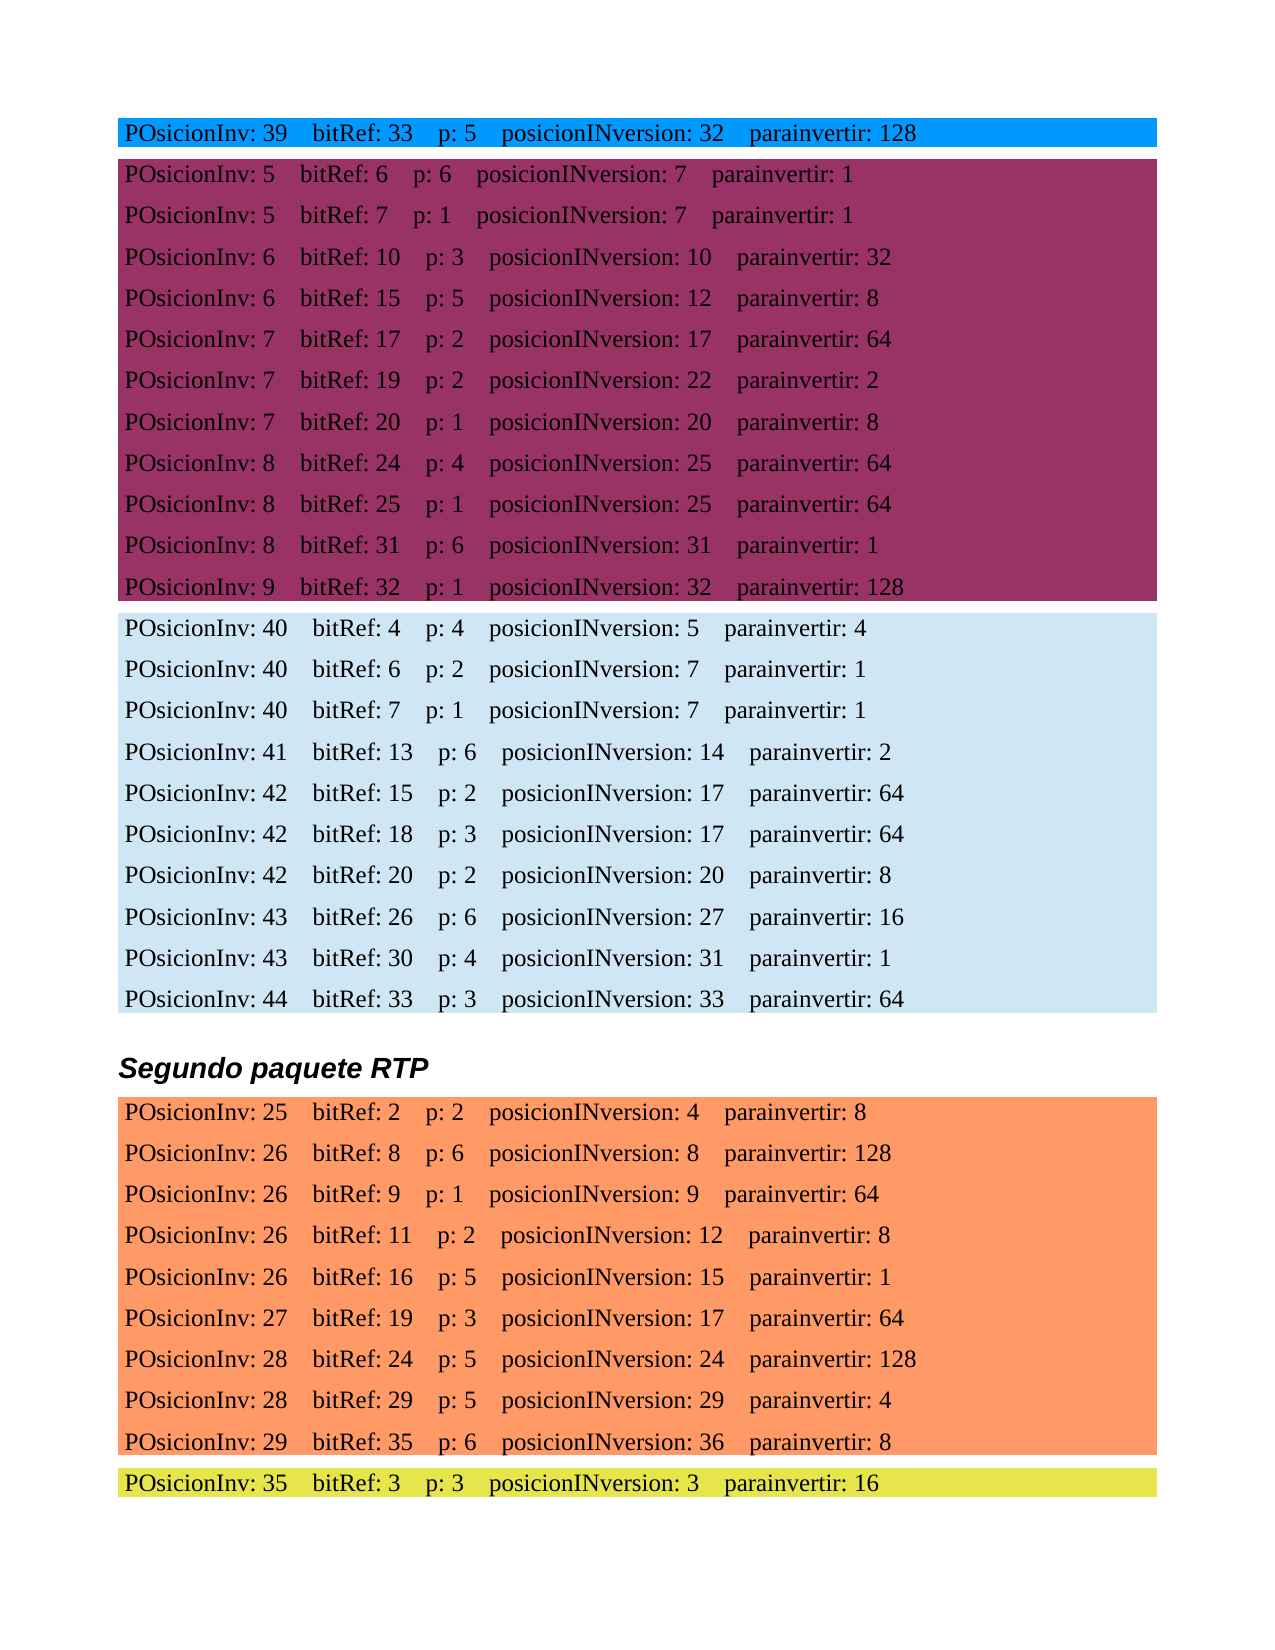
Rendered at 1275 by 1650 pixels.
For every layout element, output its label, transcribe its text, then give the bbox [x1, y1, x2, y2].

text POsicionInv: 26 bitRef: 16 p: 5 posicionINversion: 15 parainvertir: 1 [118, 1262, 1157, 1290]
text POsicionInv: 41 bitRef: 13 p: 6 posicionINversion: 14 parainvertir: 2 [118, 737, 1157, 766]
text POsicionInv: 8 bitRef: 24 p: 4 posicionINversion: 25 parainvertir: 64 [118, 448, 1157, 477]
text POsicionInv: 6 bitRef: 10 p: 3 posicionINversion: 10 parainvertir: 32 [118, 242, 1157, 271]
text POsicionInv: 27 bitRef: 19 p: 3 posicionINversion: 17 parainvertir: 64 [118, 1303, 1157, 1332]
text POsicionInv: 42 bitRef: 18 p: 3 posicionINversion: 17 parainvertir: 64 [118, 819, 1157, 848]
text POsicionInv: 40 bitRef: 7 p: 1 posicionINversion: 7 parainvertir: 1 [118, 696, 1157, 724]
text POsicionInv: 43 bitRef: 26 p: 6 posicionINversion: 27 parainvertir: 16 [118, 902, 1157, 931]
text POsicionInv: 7 bitRef: 19 p: 2 posicionINversion: 22 parainvertir: 2 [118, 366, 1157, 394]
text POsicionInv: 39 bitRef: 33 p: 5 posicionINversion: 32 parainvertir: 128 [118, 118, 1157, 147]
text POsicionInv: 8 bitRef: 25 p: 1 posicionINversion: 25 parainvertir: 64 [118, 489, 1157, 518]
text POsicionInv: 25 bitRef: 2 p: 2 posicionINversion: 4 parainvertir: 8 [118, 1097, 1157, 1125]
text POsicionInv: 26 bitRef: 8 p: 6 posicionINversion: 8 parainvertir: 128 [118, 1138, 1157, 1167]
text POsicionInv: 9 bitRef: 32 p: 1 posicionINversion: 32 parainvertir: 128 [118, 572, 1157, 601]
text POsicionInv: 8 bitRef: 31 p: 6 posicionINversion: 31 parainvertir: 1 [118, 531, 1157, 559]
text POsicionInv: 29 bitRef: 35 p: 6 posicionINversion: 36 parainvertir: 8 [118, 1427, 1157, 1455]
text POsicionInv: 35 bitRef: 3 p: 3 posicionINversion: 3 parainvertir: 16 [118, 1468, 1157, 1497]
text POsicionInv: 43 bitRef: 30 p: 4 posicionINversion: 31 parainvertir: 1 [118, 943, 1157, 972]
text POsicionInv: 40 bitRef: 4 p: 4 posicionINversion: 5 parainvertir: 4 [118, 613, 1157, 642]
text POsicionInv: 6 bitRef: 15 p: 5 posicionINversion: 12 parainvertir: 8 [118, 283, 1157, 312]
text POsicionInv: 28 bitRef: 29 p: 5 posicionINversion: 29 parainvertir: 4 [118, 1385, 1157, 1414]
text POsicionInv: 7 bitRef: 20 p: 1 posicionINversion: 20 parainvertir: 8 [118, 407, 1157, 436]
text POsicionInv: 26 bitRef: 11 p: 2 posicionINversion: 12 parainvertir: 8 [118, 1220, 1157, 1249]
text POsicionInv: 44 bitRef: 33 p: 3 posicionINversion: 33 parainvertir: 64 [118, 984, 1157, 1013]
text POsicionInv: 28 bitRef: 24 p: 5 posicionINversion: 24 parainvertir: 128 [118, 1344, 1157, 1373]
text POsicionInv: 7 bitRef: 17 p: 2 posicionINversion: 17 parainvertir: 64 [118, 324, 1157, 353]
text POsicionInv: 26 bitRef: 9 p: 1 posicionINversion: 9 parainvertir: 64 [118, 1179, 1157, 1208]
subtitle Segundo paquete RTP [118, 1051, 1157, 1084]
text POsicionInv: 5 bitRef: 7 p: 1 posicionINversion: 7 parainvertir: 1 [118, 201, 1157, 229]
text POsicionInv: 42 bitRef: 20 p: 2 posicionINversion: 20 parainvertir: 8 [118, 861, 1157, 889]
text POsicionInv: 42 bitRef: 15 p: 2 posicionINversion: 17 parainvertir: 64 [118, 778, 1157, 807]
text POsicionInv: 40 bitRef: 6 p: 2 posicionINversion: 7 parainvertir: 1 [118, 654, 1157, 683]
text POsicionInv: 5 bitRef: 6 p: 6 posicionINversion: 7 parainvertir: 1 [118, 159, 1157, 188]
